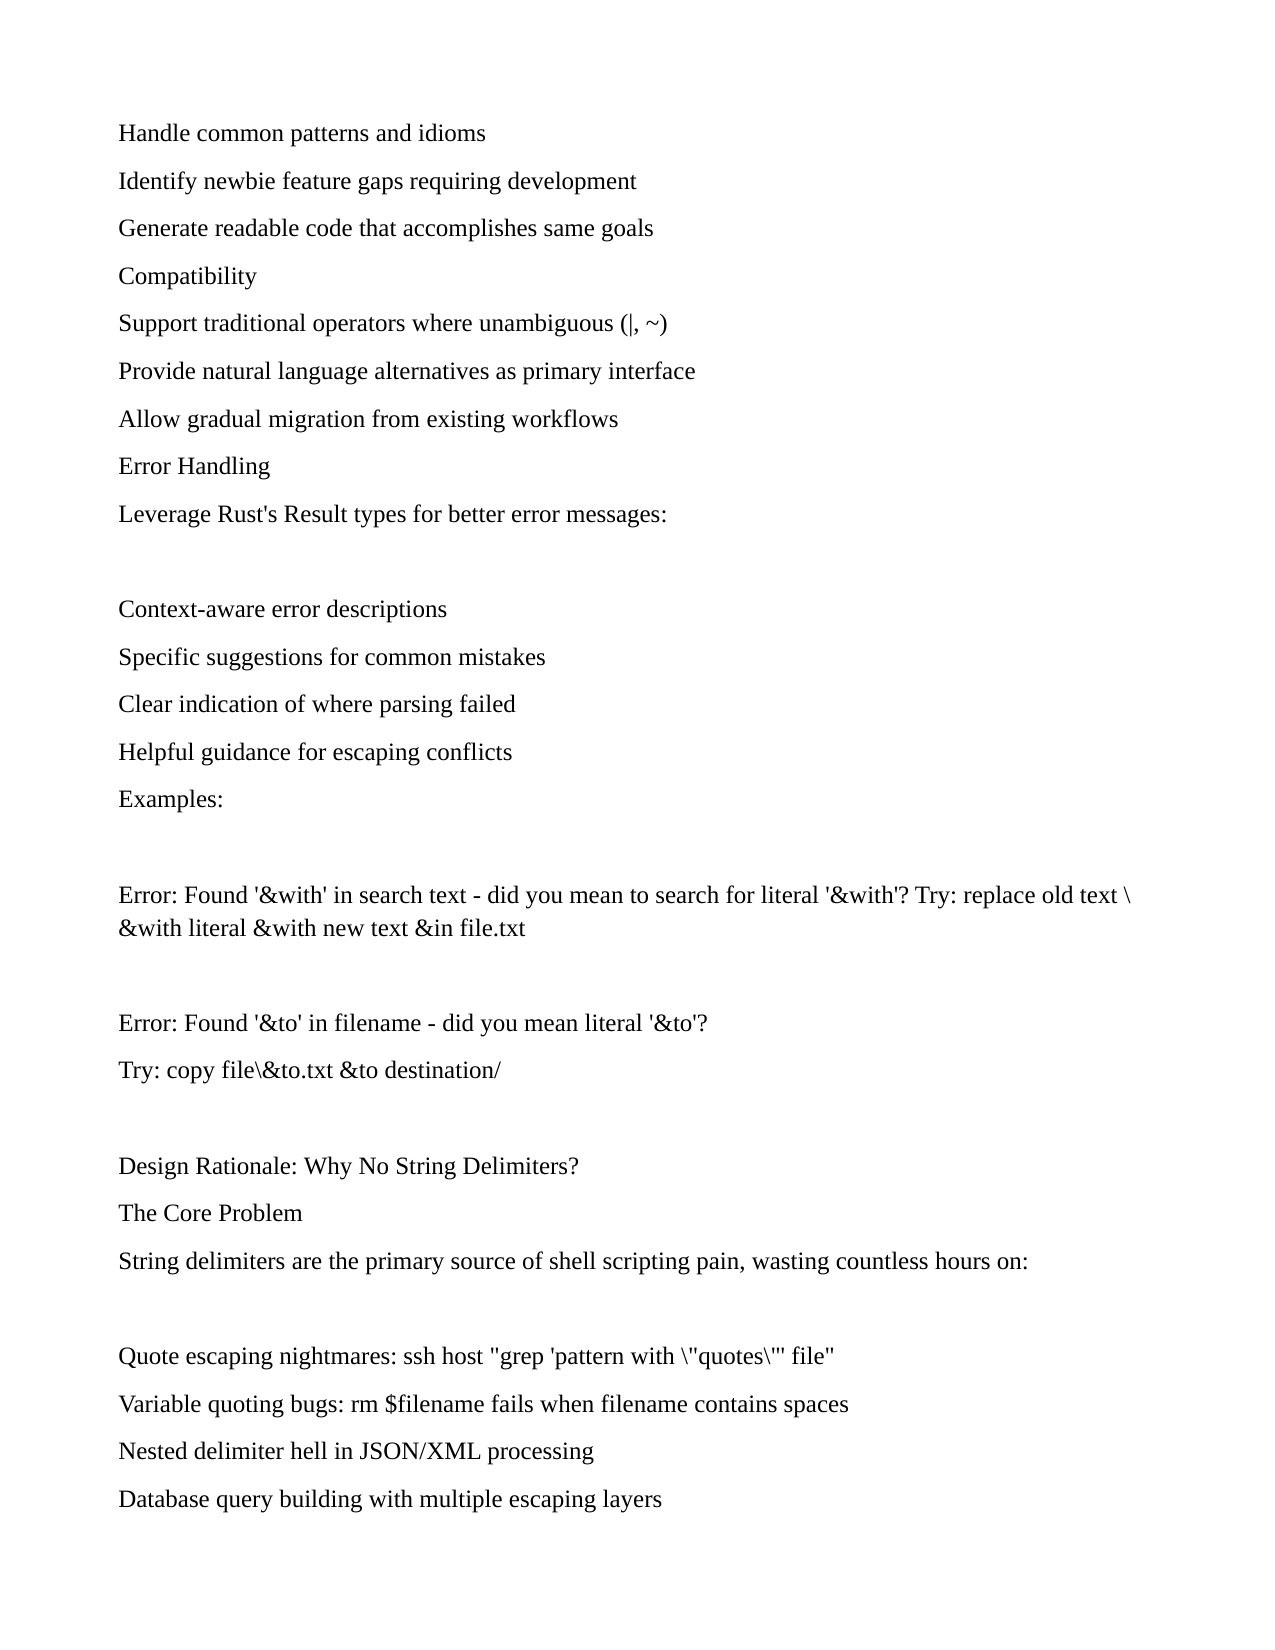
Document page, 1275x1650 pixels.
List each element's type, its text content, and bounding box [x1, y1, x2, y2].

text Design Rationale: Why No String Delimiters? [118, 1151, 1157, 1179]
text Examples: [118, 784, 1157, 813]
text Error: Found '&with' in search text - did you mean to search for literal '&with'? Try: replace old text \&with literal &with new text &in file.txt [118, 880, 1157, 942]
text Support traditional operators where unambiguous (|, ~) [118, 308, 1157, 337]
text Allow gradual migration from existing workflows [118, 404, 1157, 432]
text Try: copy file\&to.txt &to destination/ [118, 1056, 1157, 1084]
text Quote escaping nightmares: ssh host "grep 'pattern with \"quotes\"' file" [118, 1341, 1157, 1370]
text Nested delimiter hell in JSON/XML processing [118, 1436, 1157, 1465]
text Database query building with multiple escaping layers [118, 1484, 1157, 1513]
text Helpful guidance for escaping conflicts [118, 737, 1157, 766]
text Error: Found '&to' in filename - did you mean literal '&to'? [118, 1008, 1157, 1037]
text Identify newbie feature gaps requiring development [118, 166, 1157, 194]
text String delimiters are the primary source of shell scripting pain, wasting countless hours on: [118, 1246, 1157, 1275]
text Handle common patterns and idioms [118, 118, 1157, 147]
text The Core Problem [118, 1198, 1157, 1227]
text Provide natural language alternatives as primary interface [118, 356, 1157, 385]
text Leverage Rust's Result types for better error messages: [118, 499, 1157, 528]
text Context-aware error descriptions [118, 594, 1157, 623]
text Specific suggestions for common mistakes [118, 642, 1157, 671]
text Clear indication of where parsing failed [118, 689, 1157, 718]
text Generate readable code that accomplishes same goals [118, 213, 1157, 242]
text Error Handling [118, 451, 1157, 480]
text Variable quoting bugs: rm $filename fails when filename contains spaces [118, 1389, 1157, 1418]
text Compatibility [118, 261, 1157, 290]
